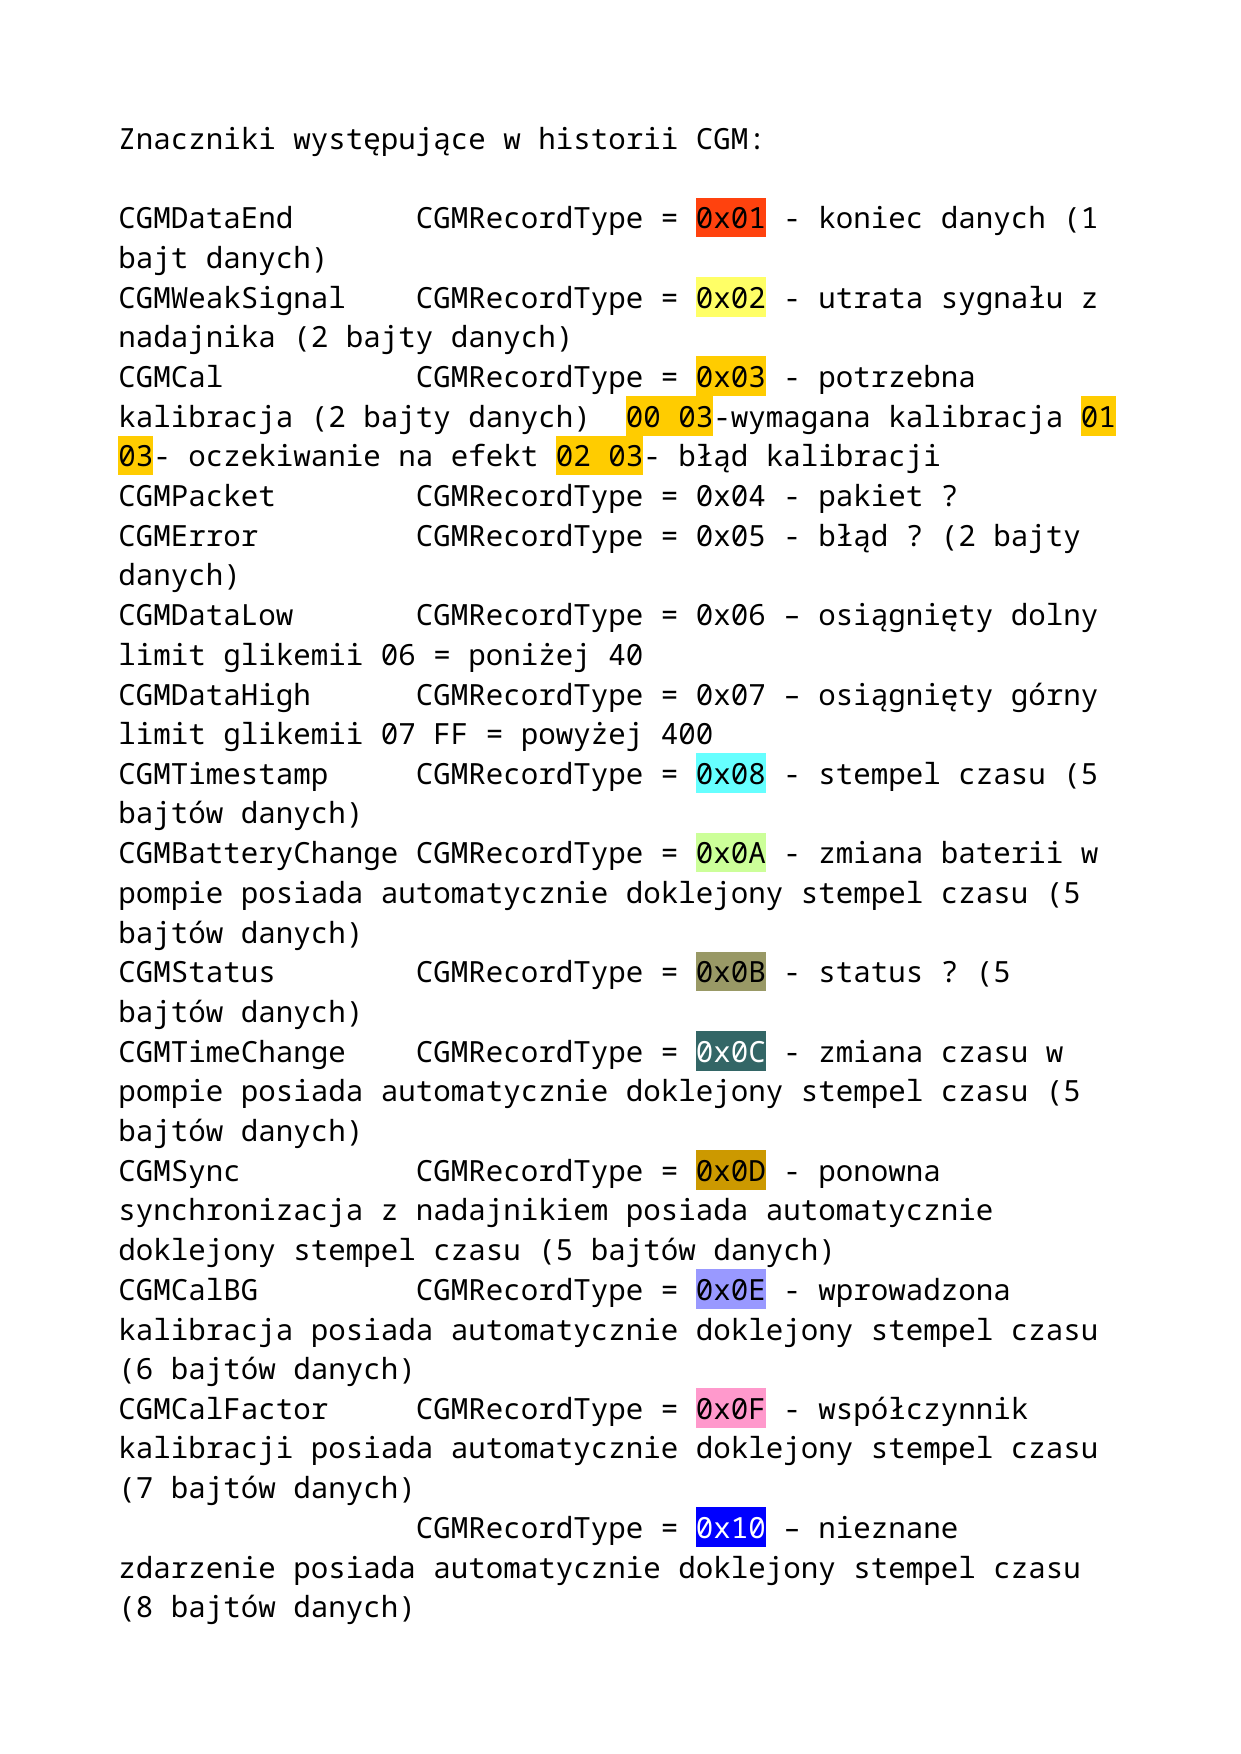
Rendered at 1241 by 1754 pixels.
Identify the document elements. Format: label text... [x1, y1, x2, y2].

text CGMBatteryChange CGMRecordType = 0x0A - zmiana baterii w pompie posiada automatycznie doklejony stempel czasu (5 bajtów danych) [118, 832, 1122, 952]
text Znaczniki występujące w historii CGM: [118, 118, 1122, 158]
text CGMDataEnd CGMRecordType = 0x01 - koniec danych (1 bajt danych) [118, 197, 1122, 277]
text CGMPacket CGMRecordType = 0x04 - pakiet ? [118, 475, 1122, 515]
text CGMStatus CGMRecordType = 0x0B - status ? (5 bajtów danych) [118, 952, 1122, 1031]
text CGMDataHigh CGMRecordType = 0x07 – osiągnięty górny limit glikemii 07 FF = powyżej 400 [118, 674, 1122, 753]
text CGMCalBG CGMRecordType = 0x0E - wprowadzona kalibracja posiada automatycznie doklejony stempel czasu (6 bajtów danych) [118, 1269, 1122, 1388]
text CGMError CGMRecordType = 0x05 - błąd ? (2 bajty danych) [118, 515, 1122, 594]
text CGMTimestamp CGMRecordType = 0x08 - stempel czasu (5 bajtów danych) [118, 753, 1122, 832]
text CGMSync CGMRecordType = 0x0D - ponowna synchronizacja z nadajnikiem posiada automatycznie doklejony stempel czasu (5 bajtów danych) [118, 1150, 1122, 1269]
text CGMCal CGMRecordType = 0x03 - potrzebna kalibracja (2 bajty danych) 00 03-wymagana kalibracja 01 03- oczekiwanie na efekt 02 03- błąd kalibracji [118, 356, 1122, 475]
text CGMDataLow CGMRecordType = 0x06 – osiągnięty dolny limit glikemii 06 = poniżej 40 [118, 594, 1122, 674]
text CGMRecordType = 0x10 – nieznane zdarzenie posiada automatycznie doklejony stempel czasu (8 bajtów danych) [118, 1507, 1122, 1626]
text CGMWeakSignal CGMRecordType = 0x02 - utrata sygnału z nadajnika (2 bajty danych) [118, 277, 1122, 356]
text CGMCalFactor CGMRecordType = 0x0F - współczynnik kalibracji posiada automatycznie doklejony stempel czasu (7 bajtów danych) [118, 1388, 1122, 1507]
text CGMTimeChange CGMRecordType = 0x0C - zmiana czasu w pompie posiada automatycznie doklejony stempel czasu (5 bajtów danych) [118, 1031, 1122, 1150]
